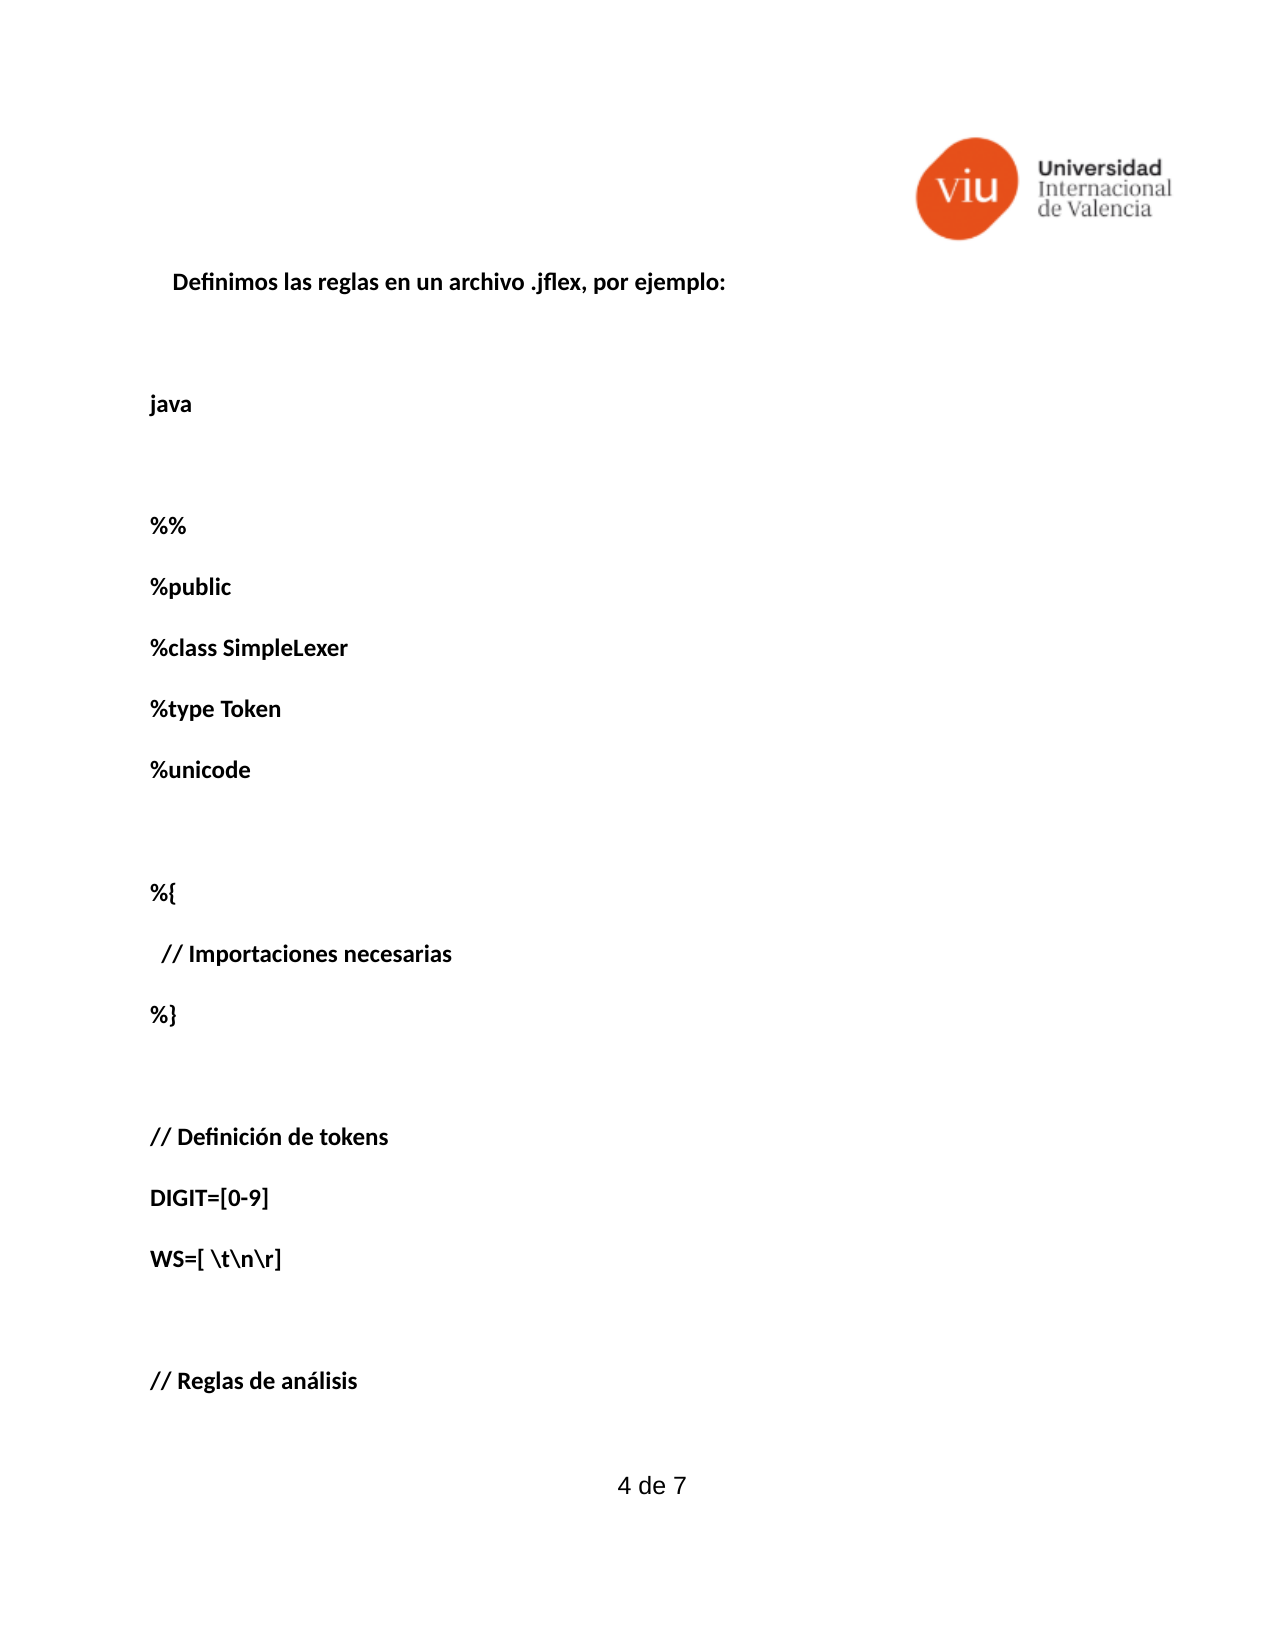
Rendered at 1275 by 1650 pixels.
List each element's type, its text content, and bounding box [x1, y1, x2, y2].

text // Importaciones necesarias [150, 938, 1125, 968]
text DIGIT=[0-9] [150, 1182, 1125, 1212]
text %public [150, 571, 1125, 602]
text %} [150, 999, 1125, 1029]
text Definimos las reglas en un archivo .jflex, por ejemplo: [150, 266, 1125, 297]
text %% [150, 510, 1125, 541]
text %unicode [150, 754, 1125, 785]
text WS=[ \t\n\r] [150, 1243, 1125, 1273]
text // Reglas de análisis [150, 1365, 1125, 1396]
text %type Token [150, 693, 1125, 724]
picture [913, 134, 1175, 245]
text %{ [150, 877, 1125, 907]
text %class SimpleLexer [150, 632, 1125, 663]
text // Definición de tokens [150, 1121, 1125, 1151]
text java [150, 388, 1125, 419]
